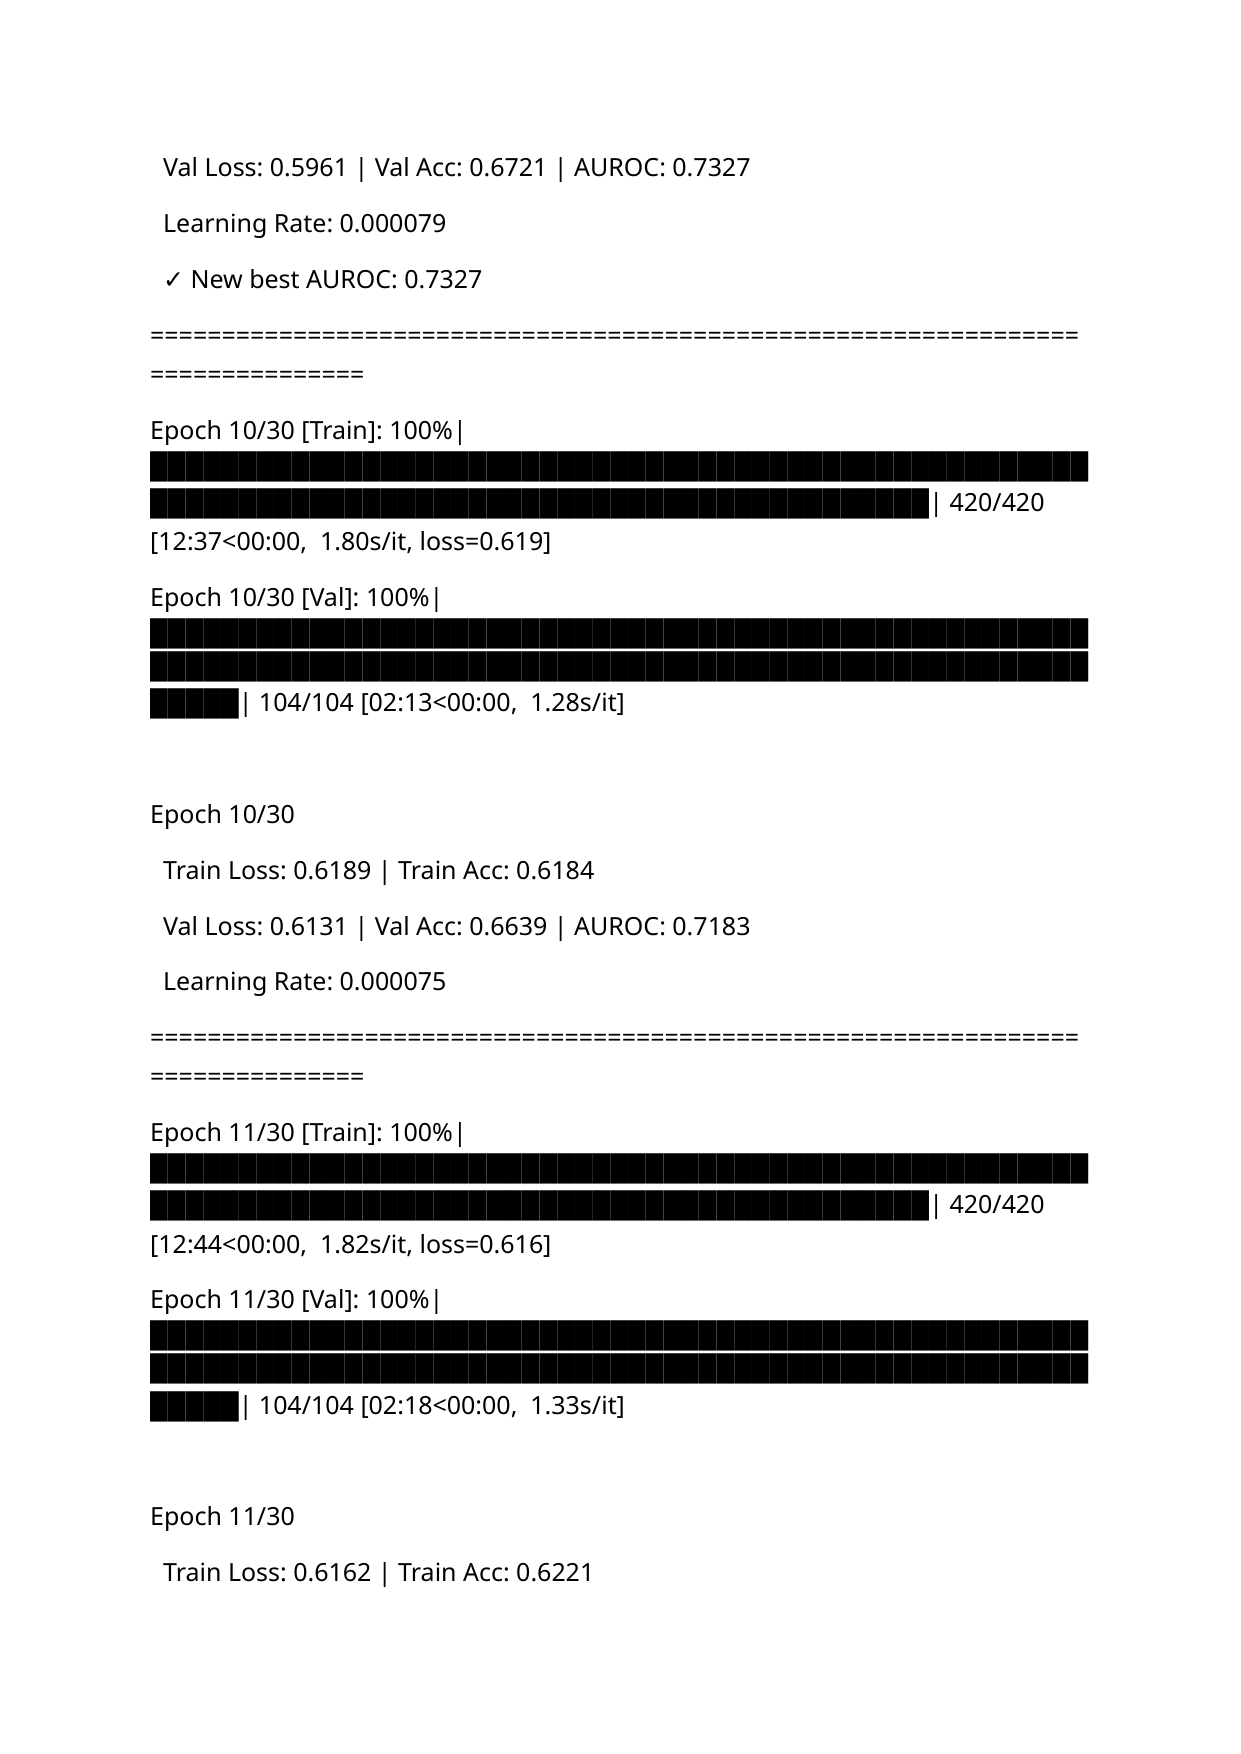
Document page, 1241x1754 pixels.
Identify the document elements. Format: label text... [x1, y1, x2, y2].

text ================================================================================ [150, 317, 1090, 391]
text ================================================================================ [150, 1020, 1090, 1093]
text Epoch 11/30 [Train]: 100%|█████████████████████████████████████████████████████████████████████████████████████████████████| 420/420 [12:44<00:00, 1.82s/it, loss=0.616] [150, 1115, 1090, 1260]
text Learning Rate: 0.000075 [150, 964, 1090, 998]
text Train Loss: 0.6189 | Train Acc: 0.6184 [150, 852, 1090, 886]
text Val Loss: 0.5961 | Val Acc: 0.6721 | AUROC: 0.7327 [150, 150, 1090, 184]
text ✓ New best AUROC: 0.7327 [150, 262, 1090, 296]
text Epoch 11/30 [150, 1499, 1090, 1533]
text Epoch 10/30 [Train]: 100%|█████████████████████████████████████████████████████████████████████████████████████████████████| 420/420 [12:37<00:00, 1.80s/it, loss=0.619] [150, 412, 1090, 558]
text Epoch 11/30 [Val]: 100%|███████████████████████████████████████████████████████████████████████████████████████████████████████████████| 104/104 [02:18<00:00, 1.33s/it] [150, 1282, 1090, 1421]
text Epoch 10/30 [150, 797, 1090, 831]
text Train Loss: 0.6162 | Train Acc: 0.6221 [150, 1555, 1090, 1589]
text Learning Rate: 0.000079 [150, 206, 1090, 240]
text Epoch 10/30 [Val]: 100%|███████████████████████████████████████████████████████████████████████████████████████████████████████████████| 104/104 [02:13<00:00, 1.28s/it] [150, 580, 1090, 719]
text Val Loss: 0.6131 | Val Acc: 0.6639 | AUROC: 0.7183 [150, 908, 1090, 942]
